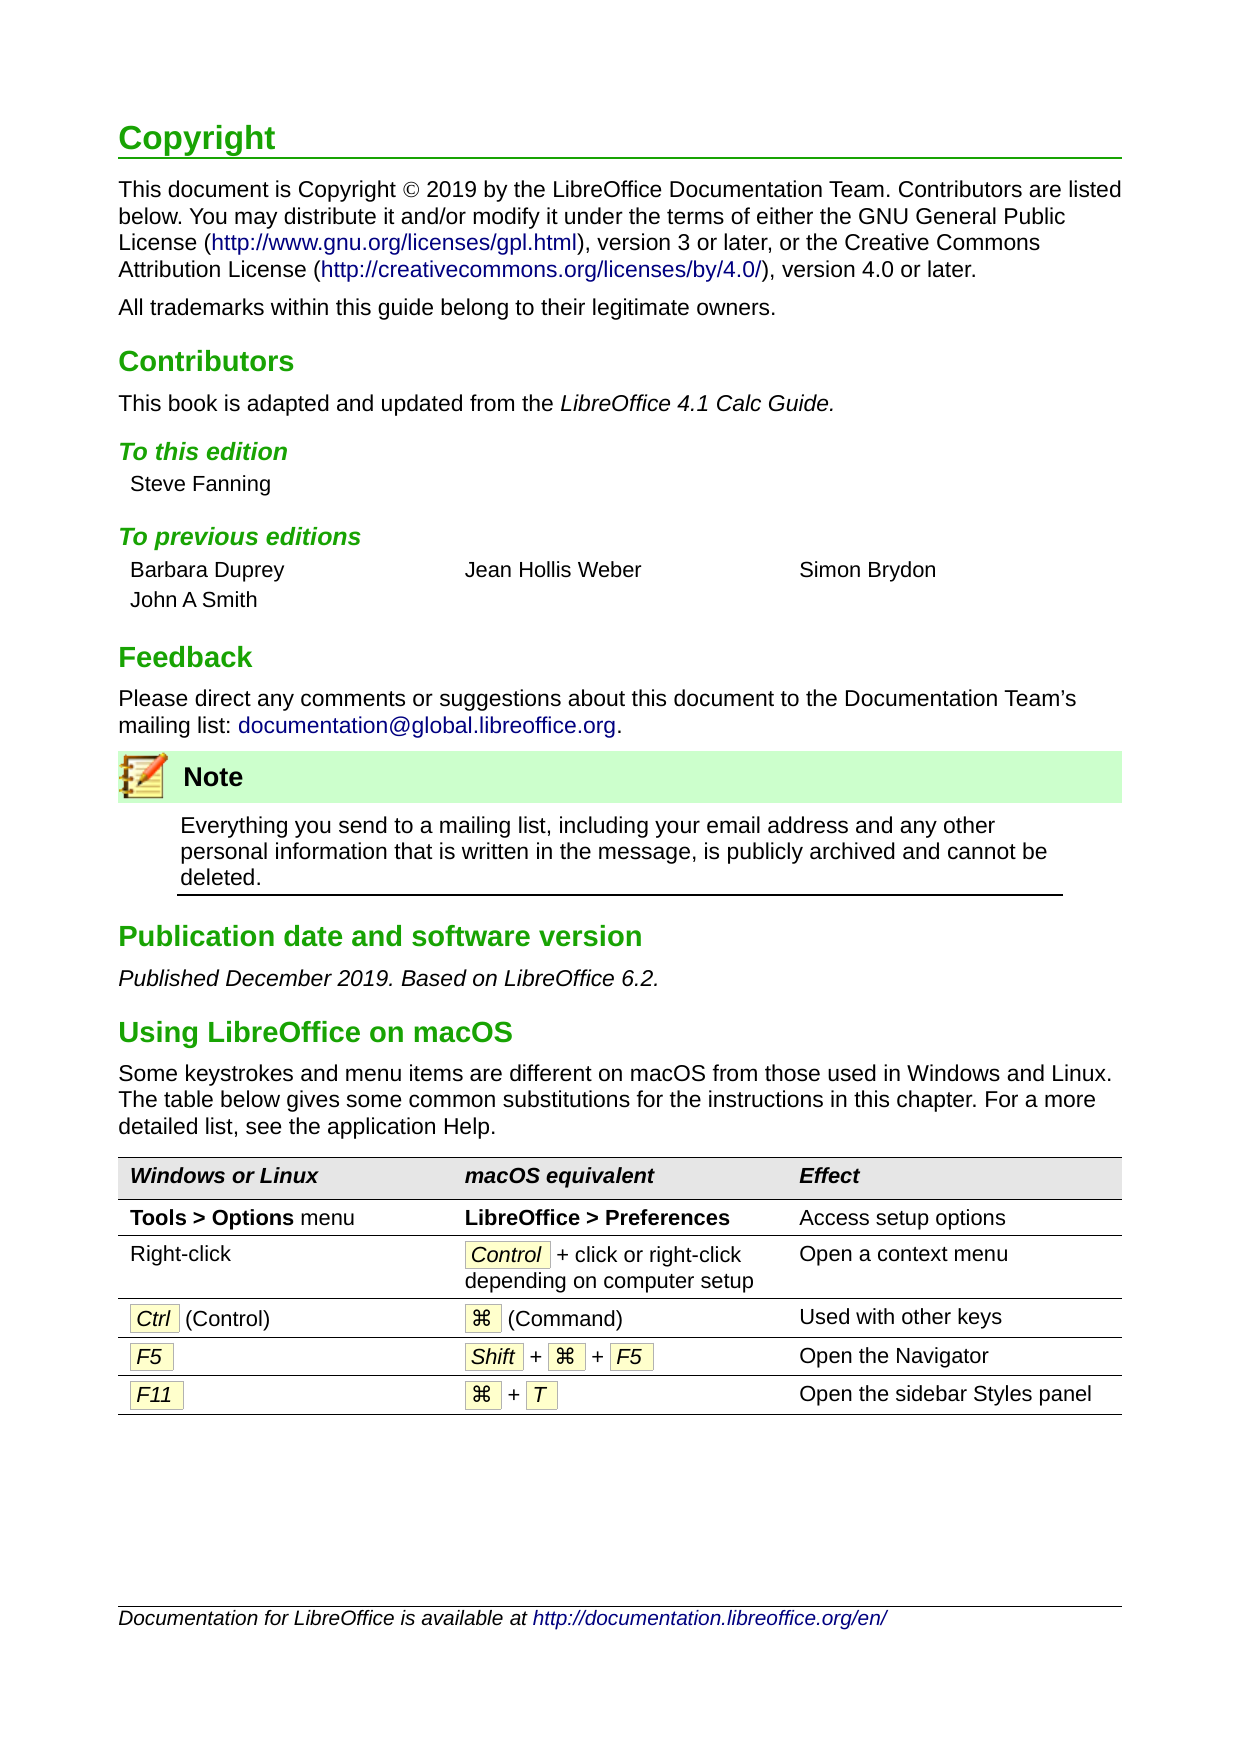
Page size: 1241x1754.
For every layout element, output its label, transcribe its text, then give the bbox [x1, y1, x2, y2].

text This book is adapted and updated from the LibreOffice 4.1 Calc Guide. [118, 390, 1122, 416]
table_header [789, 471, 1122, 501]
table_cell Open a context menu [787, 1236, 1122, 1298]
table_cell F5 [118, 1338, 453, 1375]
table_cell Access setup options [787, 1200, 1122, 1234]
table_cell LibreOffice > Preferences [453, 1200, 787, 1234]
text Published December 2019. Based on LibreOffice 6.2. [118, 965, 1122, 991]
table_cell Control + click or right-click depending on computer setup [453, 1236, 787, 1298]
picture [119, 751, 170, 802]
table_header Simon Brydon [788, 557, 1122, 586]
subtitle Contributors [118, 344, 1122, 378]
subtitle Feedback [118, 640, 1122, 673]
subtitle Note [118, 751, 1122, 803]
table_header Barbara Duprey [118, 557, 453, 586]
table_header [458, 471, 789, 501]
table_header Jean Hollis Weber [453, 557, 787, 586]
table_cell Ctrl (Control) [118, 1299, 453, 1337]
table_cell [788, 586, 1122, 616]
text This document is Copyright © 2019 by the LibreOffice Documentation Team. Contributors are listed below. You may distribute it and/or modify it under the terms of either the GNU General Public License (http://www.gnu.org/licenses/gpl.html), version 3 or later, or the Creative Commons Attribution License (http://creativecommons.org/licenses/by/4.0/), version 4.0 or later. [118, 176, 1122, 282]
text Please direct any comments or suggestions about this document to the Documentation Team’s mailing list: documentation@global.libreoffice.org. [118, 685, 1122, 738]
table_cell Used with other keys [787, 1299, 1122, 1337]
subtitle Publication date and software version [118, 919, 1122, 953]
text Some keystrokes and menu items are different on macOS from those used in Windows and Linux. The table below gives some common substitutions for the instructions in this chapter. For a more detailed list, see the application Help. [118, 1060, 1122, 1139]
table_cell Shift + ⌘ + F5 [453, 1338, 787, 1375]
table_cell Tools > Options menu [118, 1200, 453, 1234]
table_header Steve Fanning [118, 471, 458, 501]
table_header Windows or Linux [118, 1158, 453, 1199]
subtitle To previous editions [118, 522, 1122, 551]
text Everything you send to a mailing list, including your email address and any other personal information that is written in the message, is publicly archived and cannot be deleted. [177, 808, 1063, 894]
table_cell ⌘ + T [453, 1376, 787, 1413]
table_cell Open the Navigator [787, 1338, 1122, 1375]
table_cell F11 [118, 1376, 453, 1413]
subtitle To this edition [118, 437, 1122, 465]
subtitle Copyright [118, 118, 1122, 157]
table_cell Open the sidebar Styles panel [787, 1376, 1122, 1413]
text All trademarks within this guide belong to their legitimate owners. [118, 294, 1122, 321]
table_cell ⌘ (Command) [453, 1299, 787, 1337]
table_header Effect [787, 1158, 1122, 1199]
table_cell Right-click [118, 1236, 453, 1298]
subtitle Using LibreOffice on macOS [118, 1015, 1122, 1048]
table_header macOS equivalent [453, 1158, 787, 1199]
table_cell [453, 586, 787, 616]
table_cell John A Smith [118, 586, 453, 616]
